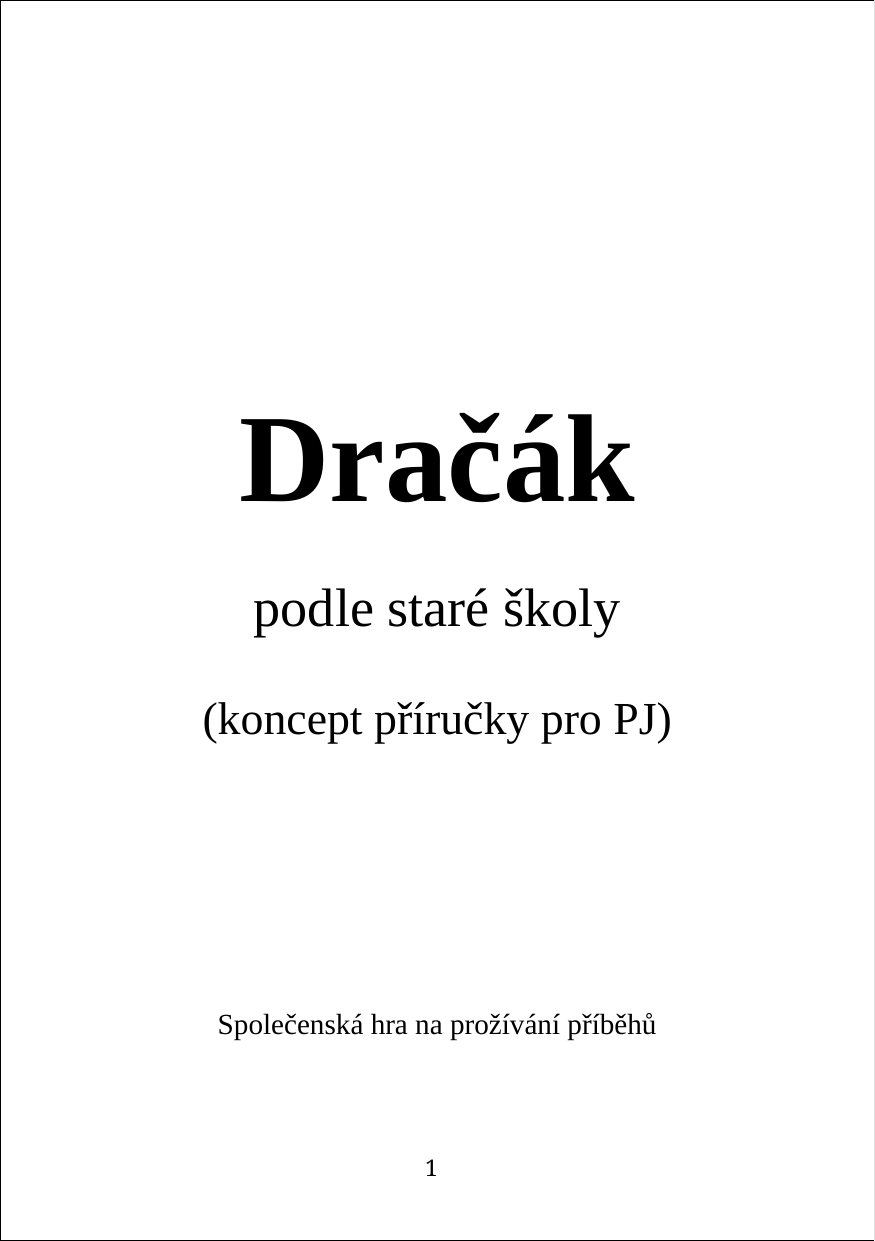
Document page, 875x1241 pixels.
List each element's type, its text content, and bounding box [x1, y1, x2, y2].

text podle staré školy [118, 576, 756, 638]
text Dračák [118, 384, 756, 528]
text Společenská hra na prožívání příběhů [118, 1007, 756, 1041]
text (koncept příručky pro PJ) [118, 691, 756, 744]
